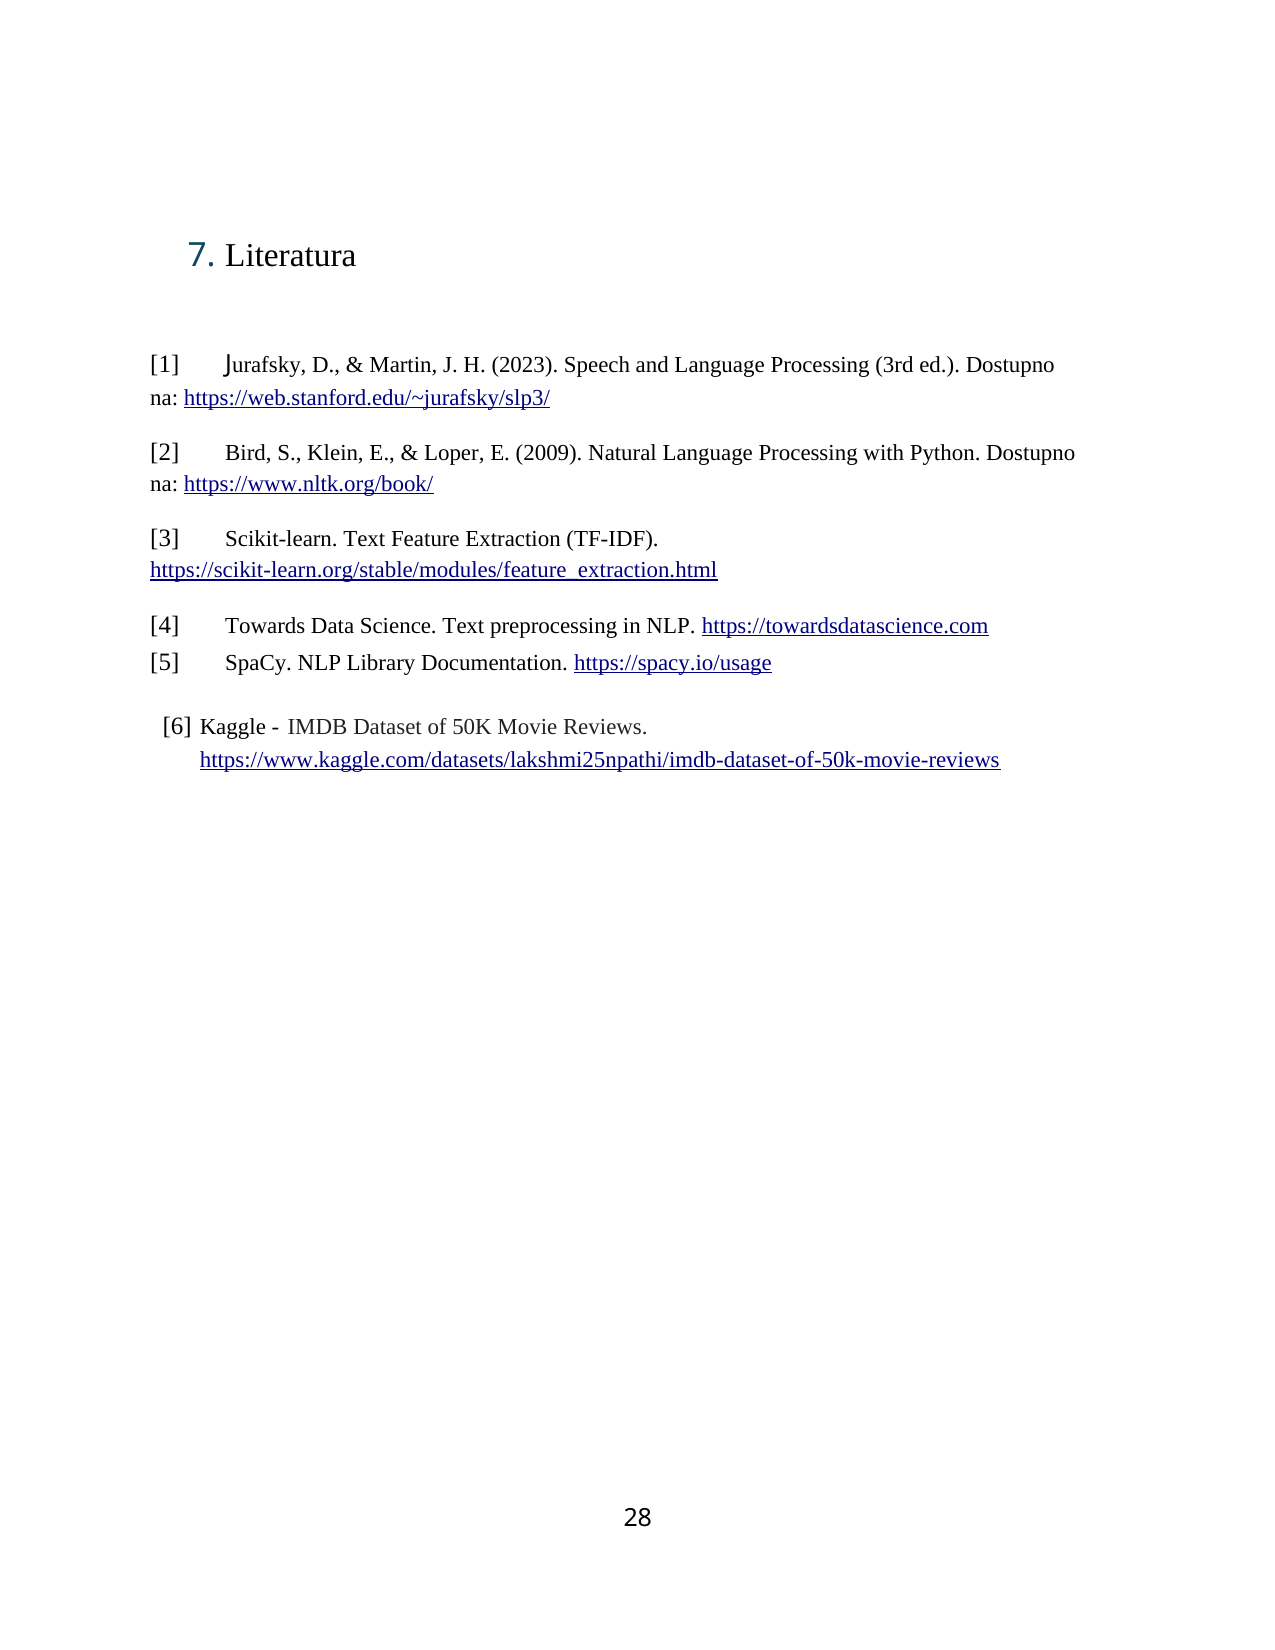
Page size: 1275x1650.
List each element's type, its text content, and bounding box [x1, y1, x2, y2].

subtitle Literatura [187, 231, 1125, 277]
list Kaggle - IMDB Dataset of 50K Movie Reviews. https://www.kaggle.com/datasets/lakshmi25npathi/imdb-dataset-of-50k-movie-reviews [162, 703, 1125, 772]
list Jurafsky, D., & Martin, J. H. (2023). Speech and Language Processing (3rd ed.). Dostupno na: https://web.stanford.edu/~jurafsky/slp3/ [150, 346, 1084, 410]
list Bird, S., Klein, E., & Loper, E. (2009). Natural Language Processing with Python. Dostupno na: https://www.nltk.org/book/ [150, 437, 1084, 496]
list Towards Data Science. Text preprocessing in NLP. https://towardsdatascience.com [150, 610, 1084, 639]
list Scikit-learn. Text Feature Extraction (TF-IDF). https://scikit-learn.org/stable/modules/feature_extraction.html [150, 523, 1084, 583]
list SpaCy. NLP Library Documentation. https://spacy.io/usage [150, 647, 1084, 676]
